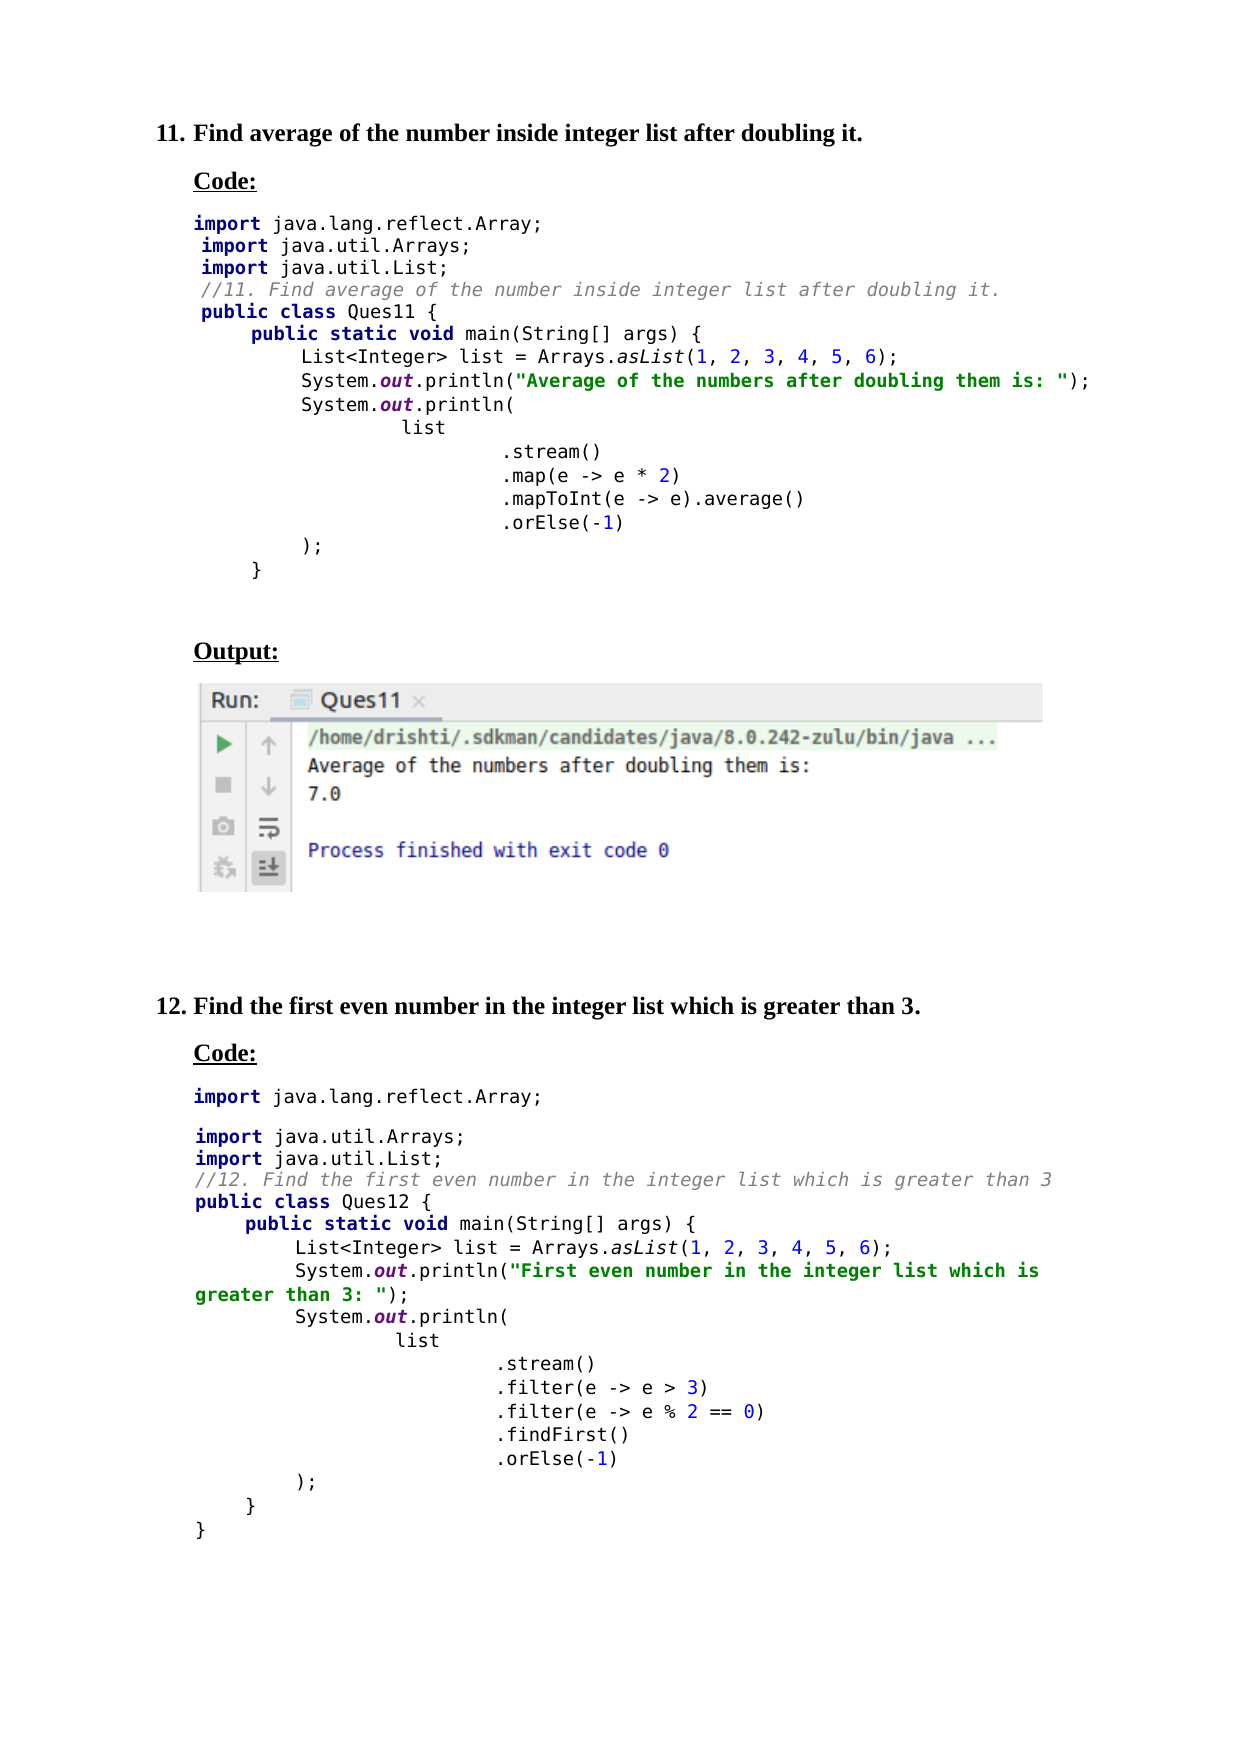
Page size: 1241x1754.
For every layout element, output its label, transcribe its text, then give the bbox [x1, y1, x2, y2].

text //12. Find the first even number in the integer list which is greater than 3 [195, 1169, 1122, 1191]
list Output: [156, 636, 1122, 665]
text .map(e -> e * 2) [201, 464, 1122, 488]
text list [195, 1330, 1122, 1353]
text ); [201, 536, 1122, 559]
text import java.util.Arrays; [201, 235, 1122, 257]
text .filter(e -> e > 3) [195, 1377, 1122, 1401]
list Find the first even number in the integer list which is greater than 3. [156, 991, 1122, 1019]
list Find average of the number inside integer list after doubling it. [156, 118, 1122, 147]
picture [197, 683, 1043, 892]
text System.out.println( [201, 394, 1122, 417]
text .filter(e -> e % 2 == 0) [195, 1401, 1122, 1424]
text //11. Find average of the number inside integer list after doubling it. [201, 279, 1122, 301]
text } [195, 1495, 1122, 1519]
text System.out.println("First even number in the integer list which is greater than 3: "); [195, 1261, 1122, 1306]
text .stream() [201, 441, 1122, 464]
text import java.util.List; [201, 257, 1122, 279]
text .mapToInt(e -> e).average() [201, 488, 1122, 512]
text public class Ques11 { [201, 301, 1122, 323]
text ); [195, 1472, 1122, 1495]
list import java.lang.reflect.Array; [156, 213, 1122, 235]
list Code: [156, 166, 1122, 194]
text List<Integer> list = Arrays.asList(1, 2, 3, 4, 5, 6); [195, 1237, 1122, 1261]
text .orElse(-1) [195, 1448, 1122, 1472]
text } [195, 1519, 1122, 1541]
text .orElse(-1) [201, 512, 1122, 536]
text List<Integer> list = Arrays.asList(1, 2, 3, 4, 5, 6); [201, 346, 1122, 370]
text public static void main(String[] args) { [195, 1213, 1122, 1237]
list import java.lang.reflect.Array; [156, 1086, 1122, 1108]
list Code: [156, 1038, 1122, 1067]
text public class Ques12 { [195, 1191, 1122, 1213]
text } [201, 559, 1122, 583]
text list [201, 417, 1122, 441]
text System.out.println( [195, 1306, 1122, 1330]
text import java.util.Arrays; [195, 1126, 1122, 1148]
text public static void main(String[] args) { [201, 323, 1122, 346]
text .findFirst() [195, 1424, 1122, 1448]
text System.out.println("Average of the numbers after doubling them is: "); [201, 370, 1122, 394]
text import java.util.List; [195, 1148, 1122, 1169]
text .stream() [195, 1353, 1122, 1377]
